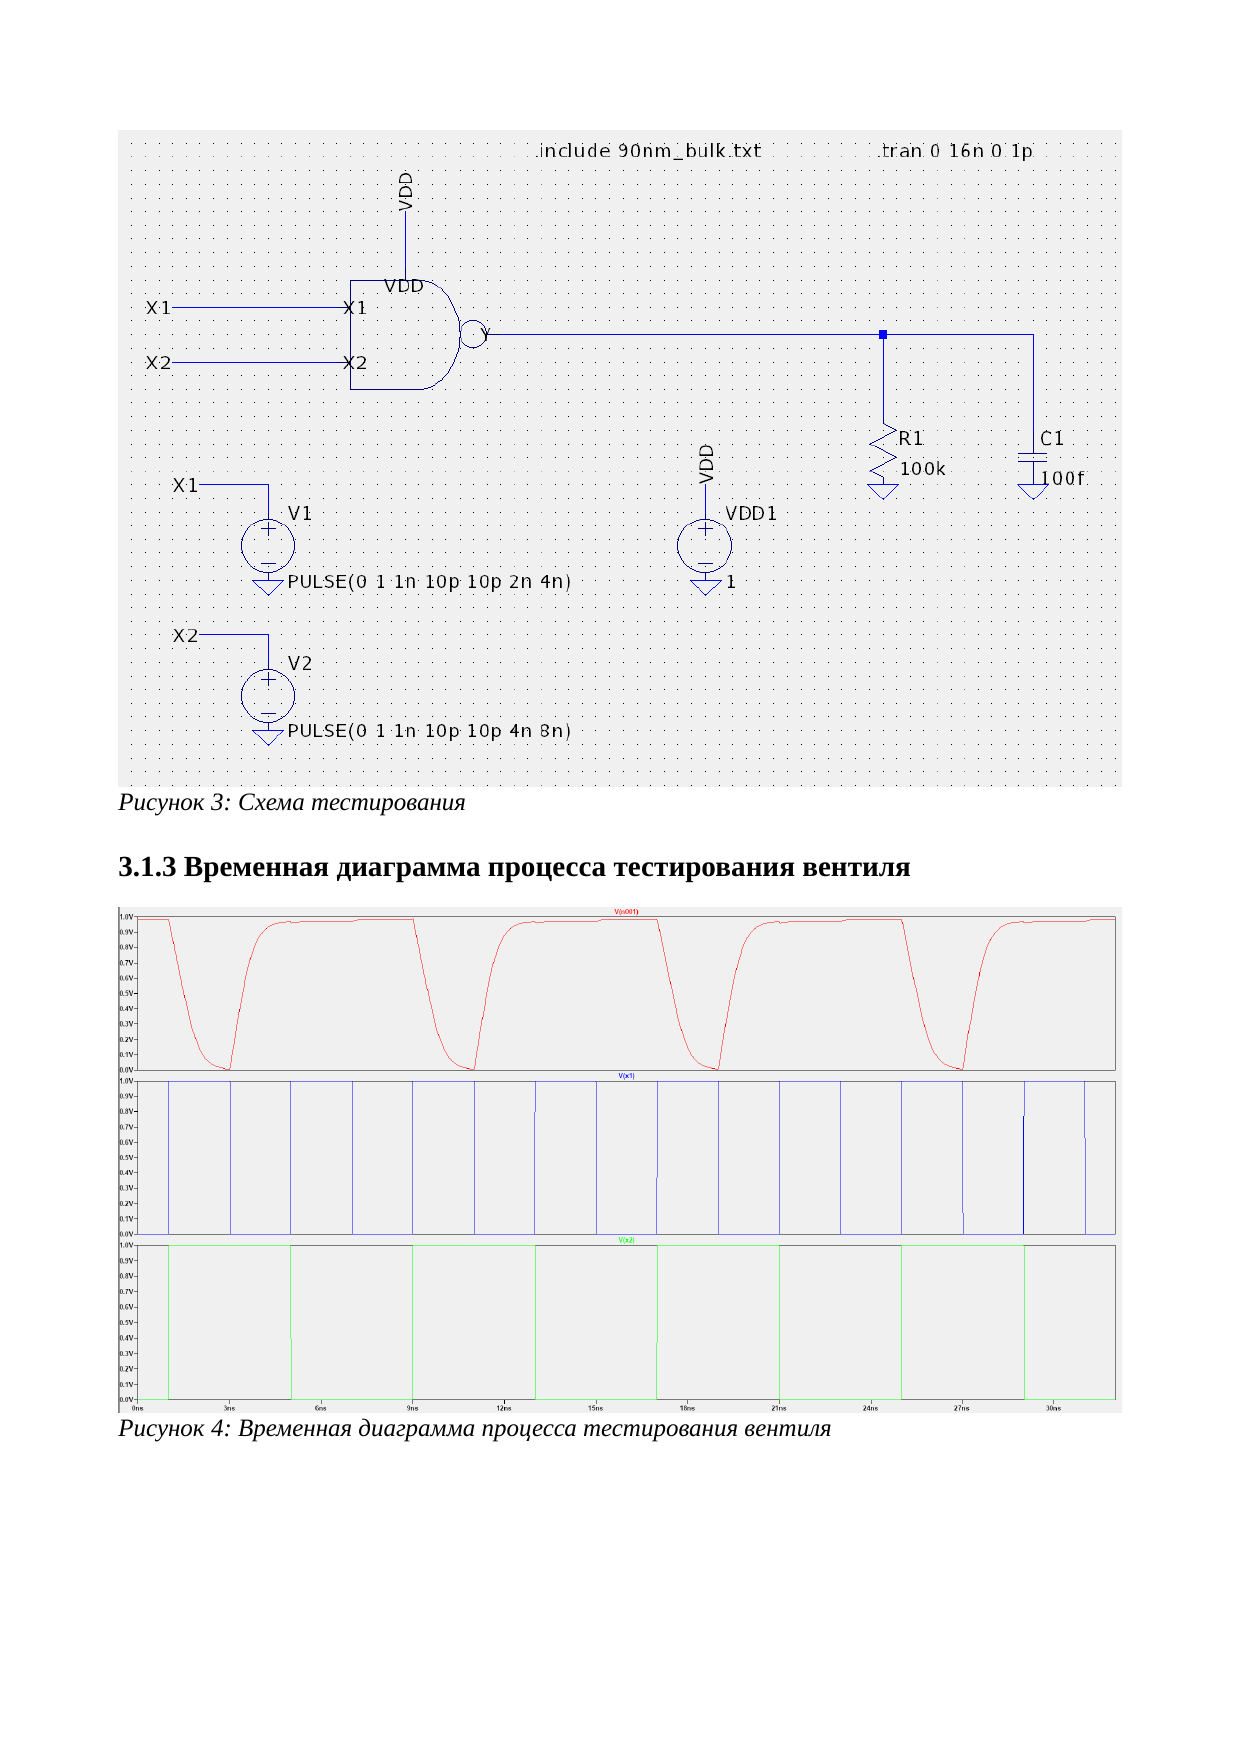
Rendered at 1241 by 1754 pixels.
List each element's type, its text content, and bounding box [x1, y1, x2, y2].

text Рисунок 4: Временная диаграмма процесса тестирования вентиля [118, 1413, 1122, 1441]
picture [118, 907, 1123, 1413]
subtitle 3.1.3 Временная диаграмма процесса тестирования вентиля [118, 849, 1122, 883]
text Рисунок 3: Схема тестирования [118, 787, 1122, 816]
picture [118, 130, 1123, 787]
